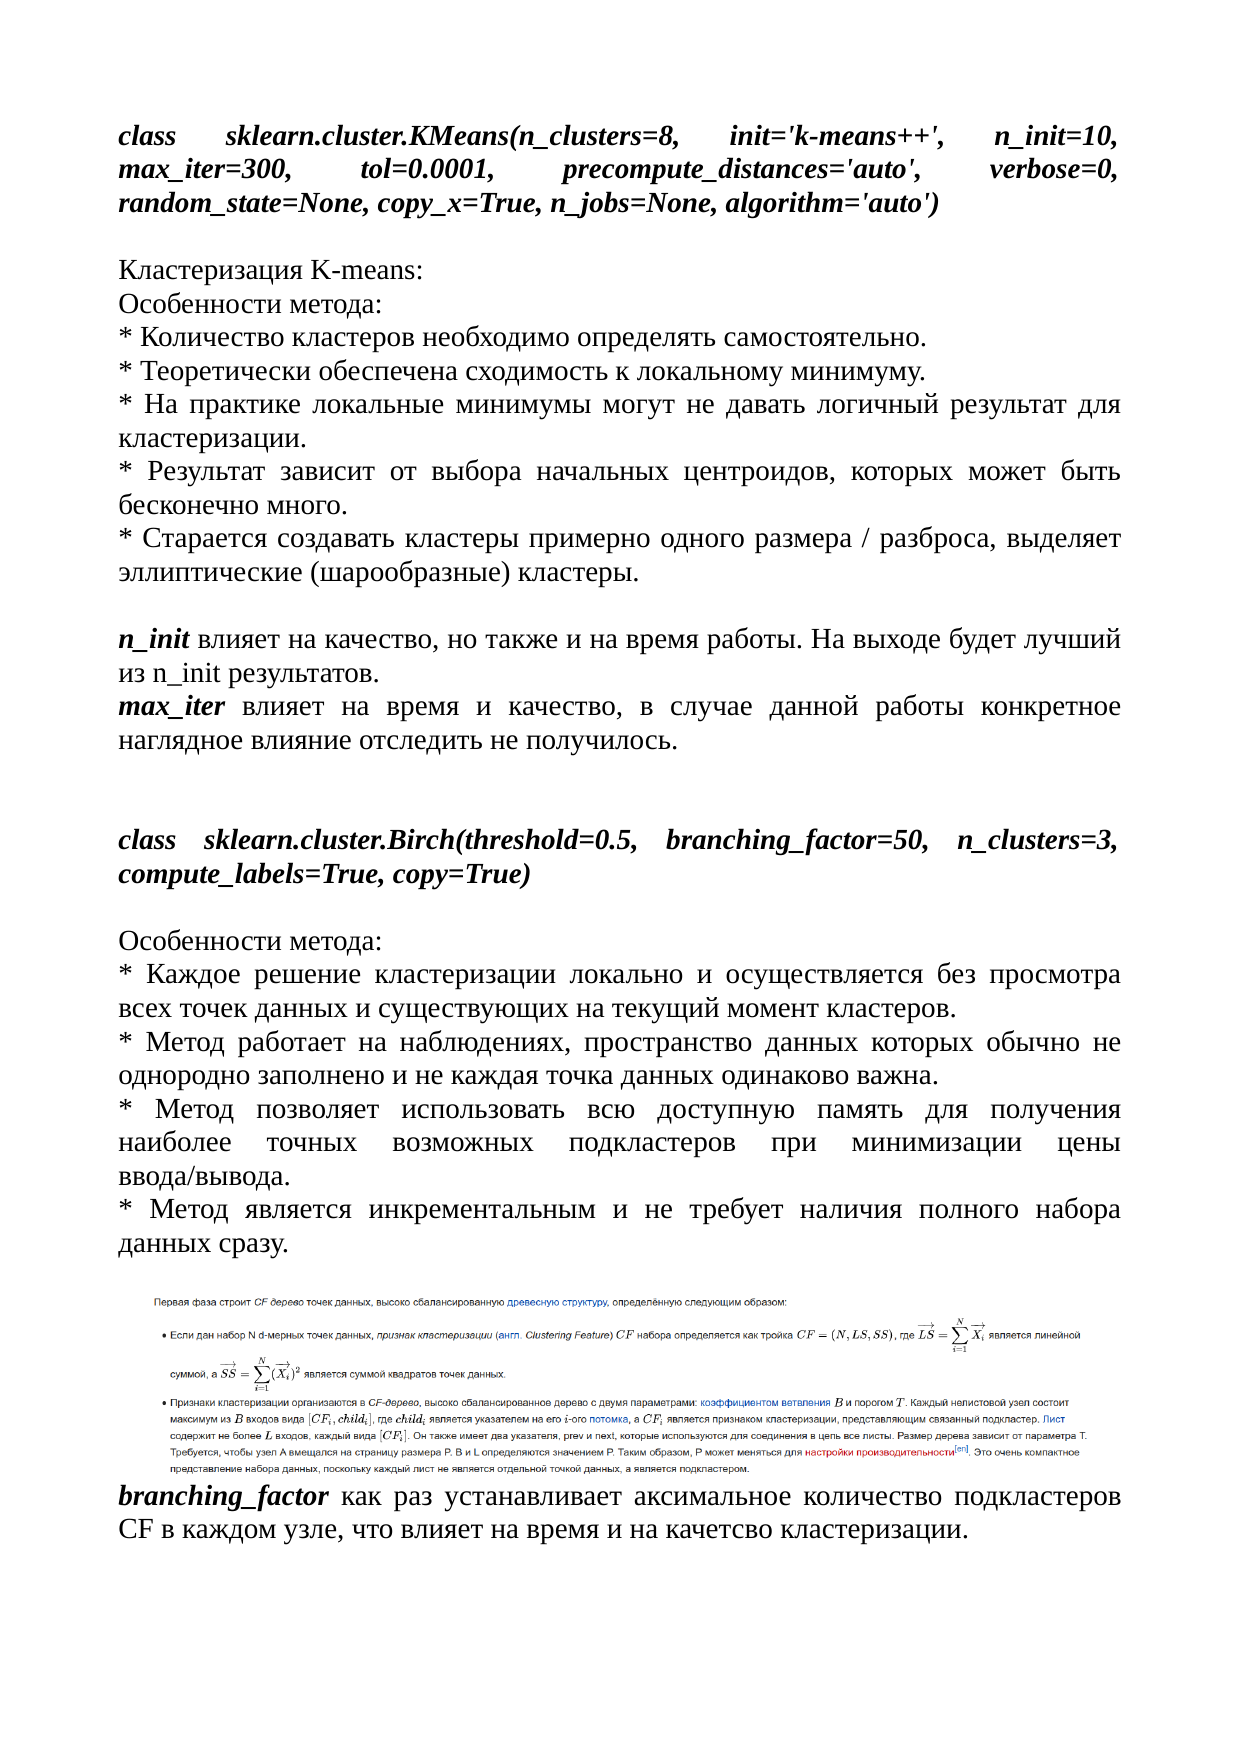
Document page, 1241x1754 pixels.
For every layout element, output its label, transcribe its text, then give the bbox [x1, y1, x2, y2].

picture [151, 1292, 1090, 1479]
text branching_factor как раз устанавливает аксимальное количество подкластеров CF в каждом узле, что влияет на время и на качетсво кластеризации. [118, 1393, 1122, 1545]
text * Каждое решение кластеризации локально и осуществляется без просмотра всех точек данных и существующих на текущий момент кластеров. [118, 957, 1122, 1024]
text n_init влияет на качество, но также и на время работы. На выходе будет лучший из n_init результатов. [118, 621, 1122, 688]
text * Старается создавать кластеры примерно одного размера / разброса, выделяет эллиптические (шарообразные) кластеры. [118, 521, 1122, 588]
text * Метод работает на наблюдениях, пространство данных которых обычно не однородно заполнено и не каждая точка данных одинаково важна. [118, 1024, 1122, 1091]
text Особенности метода: [118, 923, 1122, 957]
text max_iter влияет на время и качество, в случае данной работы конкретное наглядное влияние отследить не получилось. [118, 688, 1122, 755]
text * На практике локальные минимумы могут не давать логичный результат для кластеризации. [118, 386, 1122, 453]
text Кластеризация K-means: [118, 252, 1122, 286]
text * Теоретически обеспечена сходимость к локальному минимуму. [118, 353, 1122, 386]
text class sklearn.cluster.Birch(threshold=0.5, branching_factor=50, n_clusters=3, compute_labels=True, copy=True) [118, 822, 1122, 889]
text Особенности метода: [118, 286, 1122, 319]
text * Результат зависит от выбора начальных центроидов, которых может быть бесконечно много. [118, 453, 1122, 521]
text class sklearn.cluster.KMeans(n_clusters=8, init='k-means++', n_init=10, max_iter=300, tol=0.0001, precompute_distances='auto', verbose=0, random_state=None, copy_x=True, n_jobs=None, algorithm='auto') [118, 118, 1122, 219]
text * Количество кластеров необходимо определять самостоятельно. [118, 319, 1122, 353]
text * Метод позволяет использовать всю доступную память для получения наиболее точных возможных подкластеров при минимизации цены ввода/вывода. [118, 1091, 1122, 1191]
text * Метод является инкрементальным и не требует наличия полного набора данных сразу. [118, 1191, 1122, 1258]
